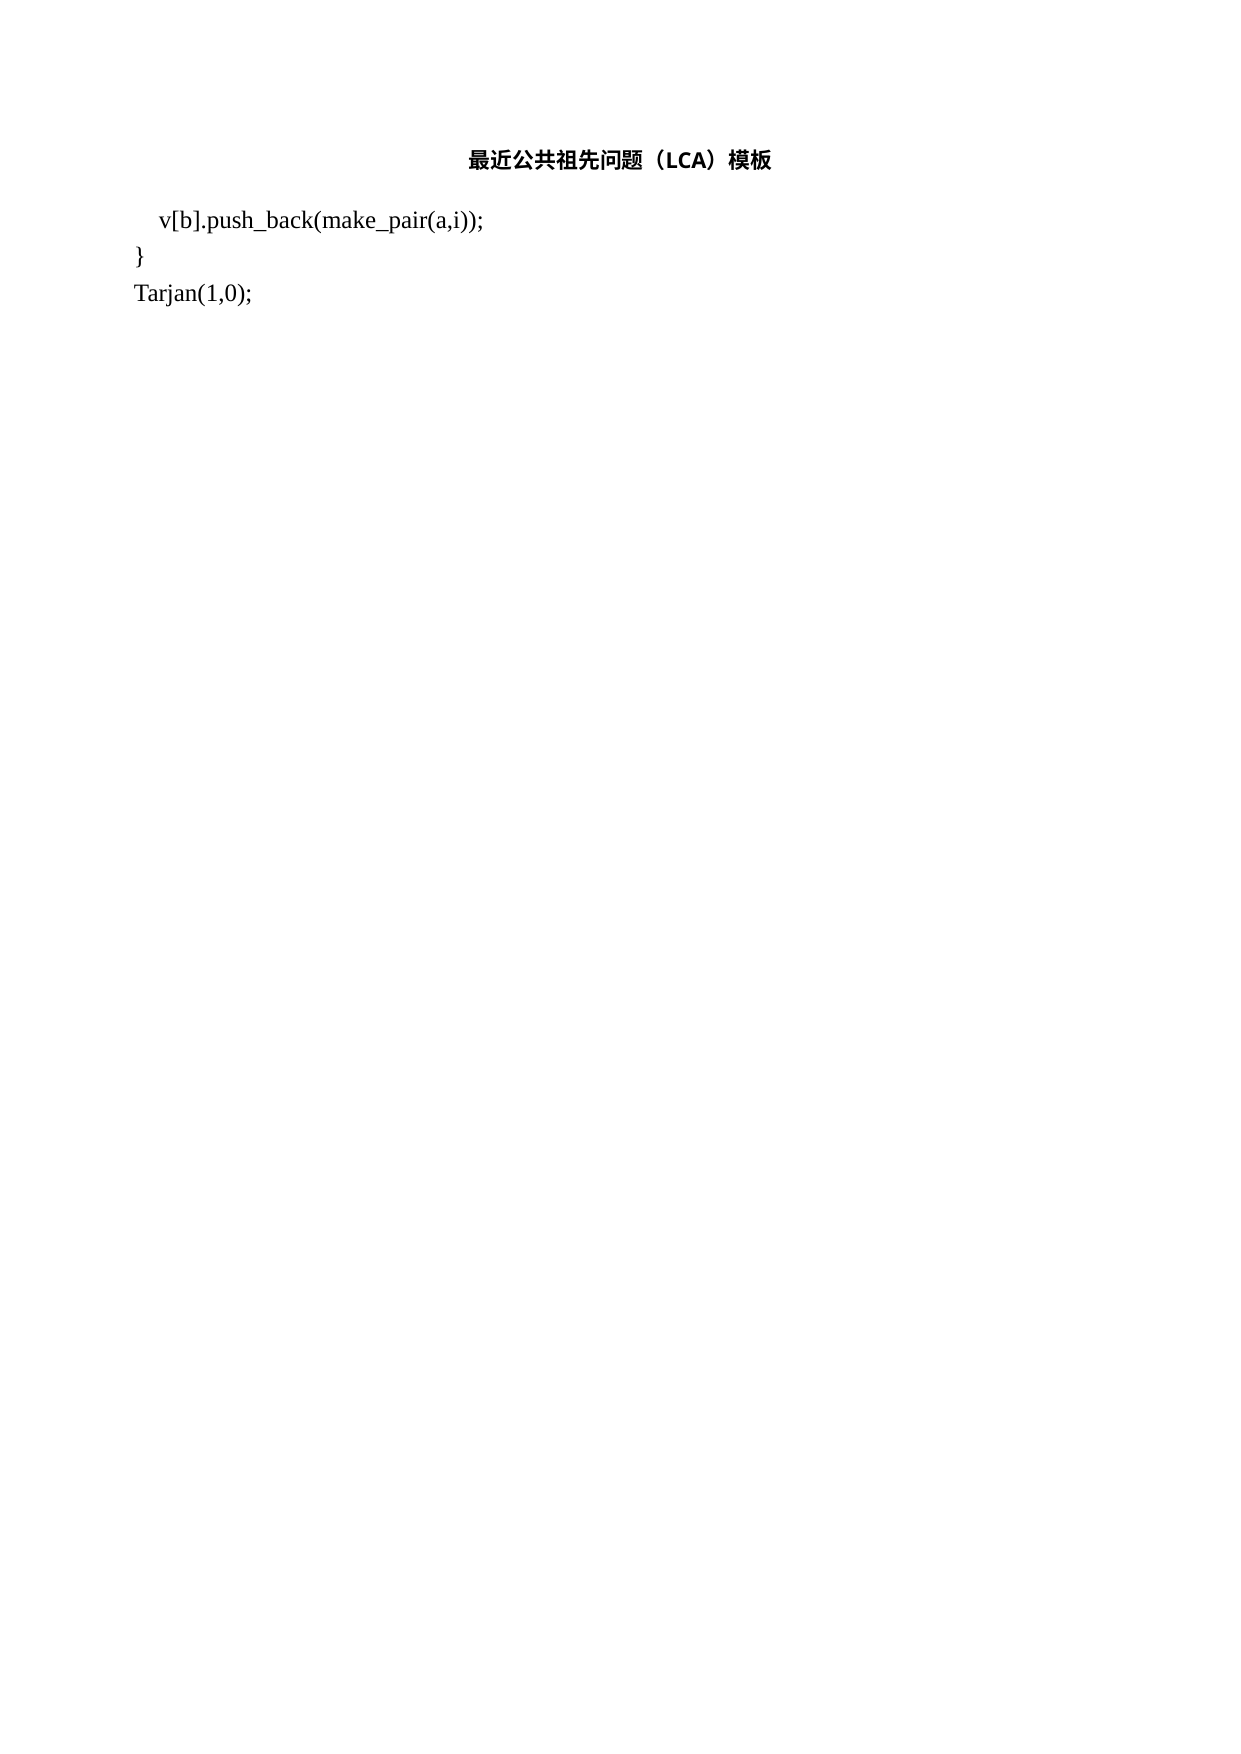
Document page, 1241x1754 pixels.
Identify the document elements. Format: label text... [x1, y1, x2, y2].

text } [134, 241, 1106, 270]
text Tarjan(1,0); [134, 277, 1106, 306]
text v[b].push_back(make_pair(a,i)); [134, 204, 1106, 234]
